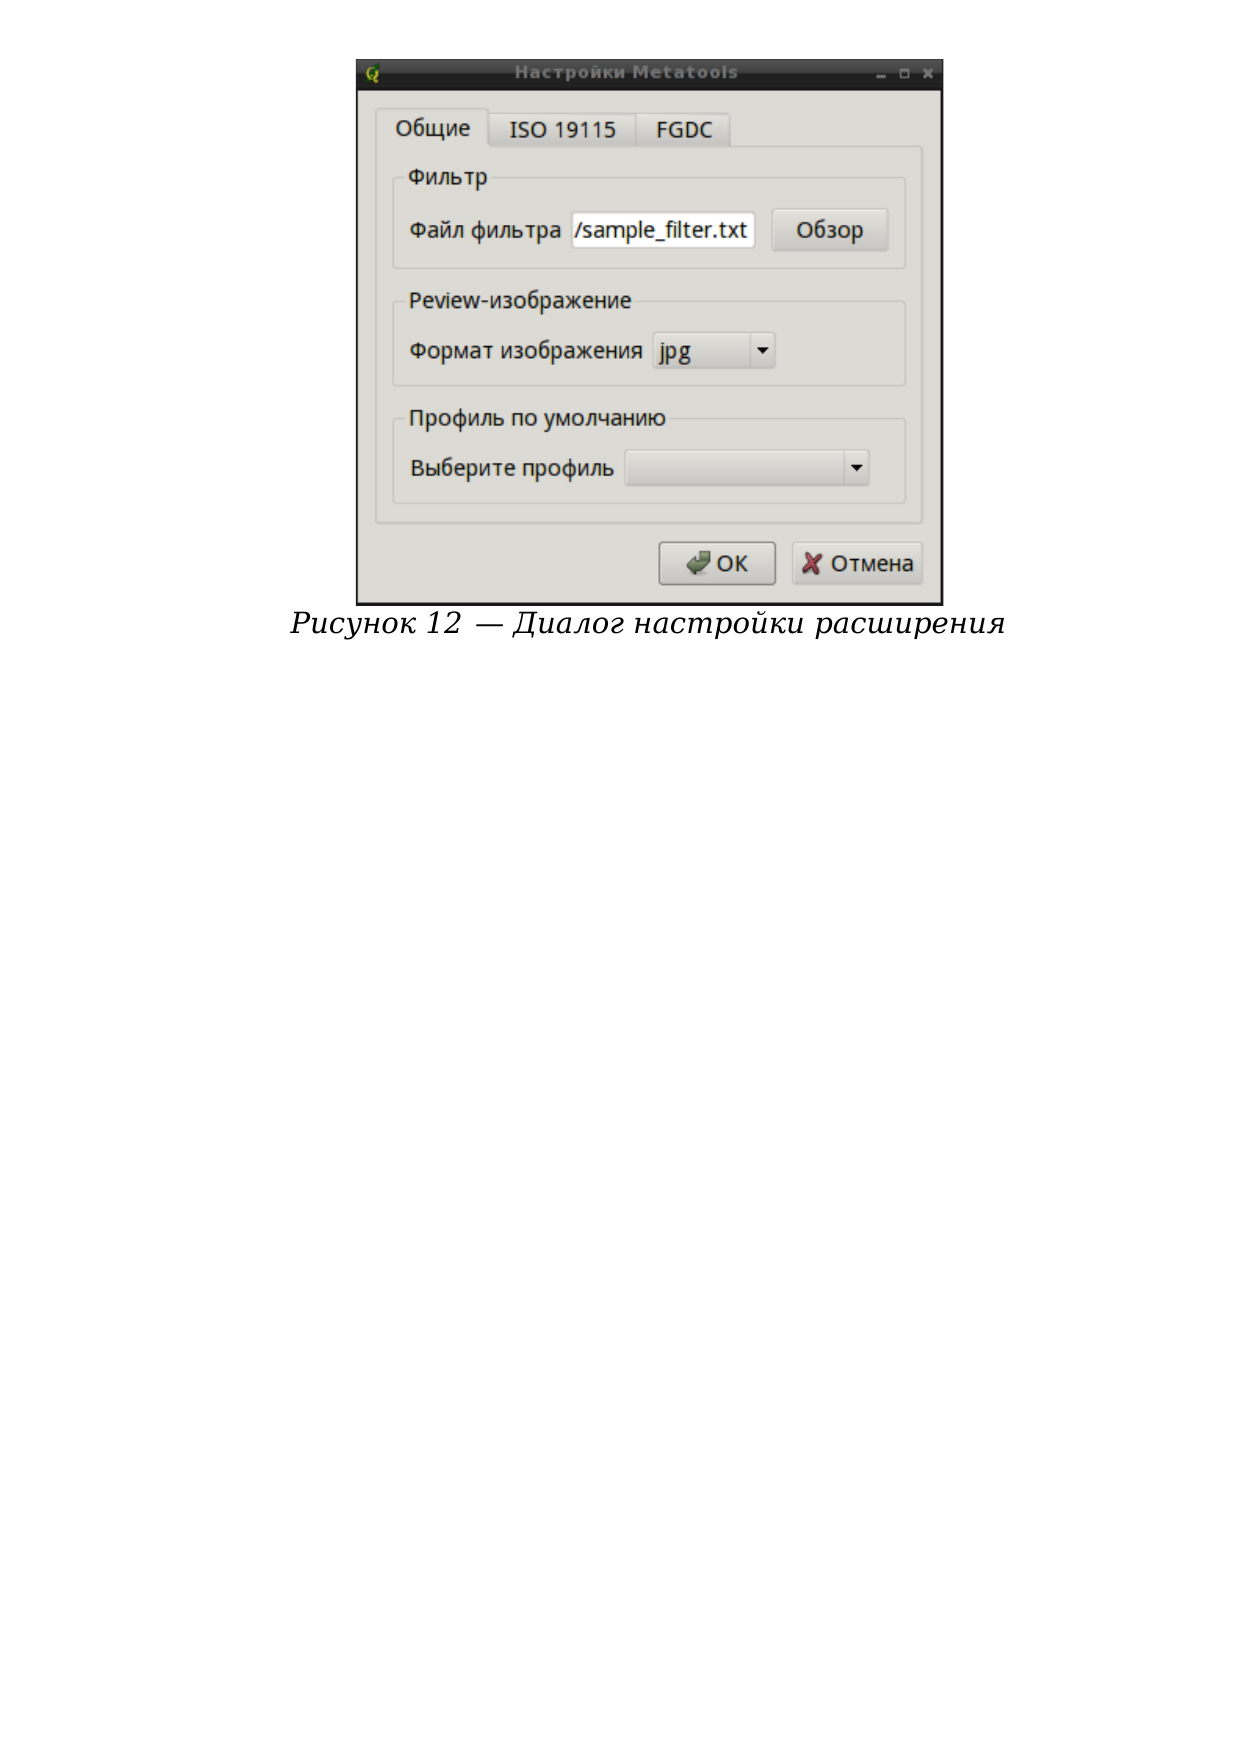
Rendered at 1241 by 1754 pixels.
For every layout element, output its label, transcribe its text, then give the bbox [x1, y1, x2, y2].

text Рисунок 12 — Диалог настройки расширения [118, 59, 1181, 640]
picture [355, 59, 944, 606]
